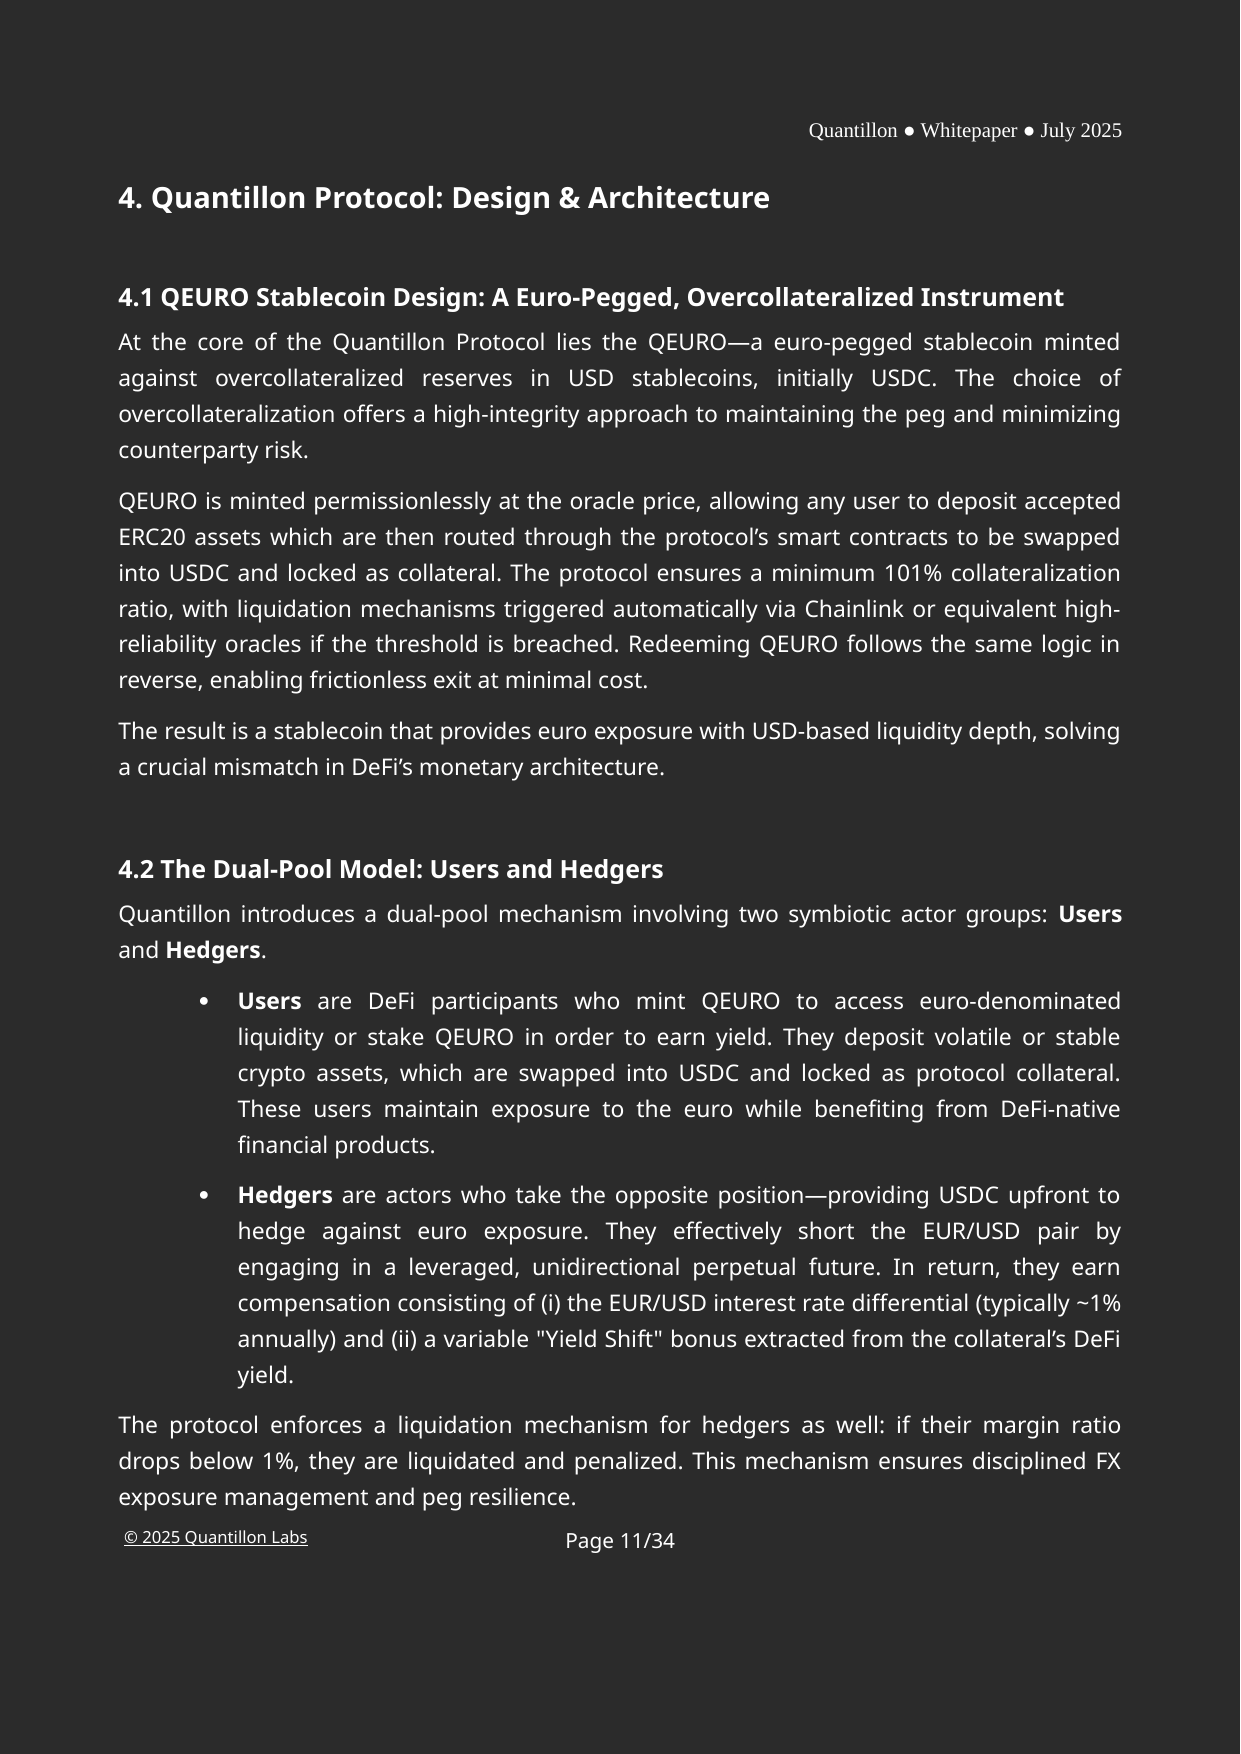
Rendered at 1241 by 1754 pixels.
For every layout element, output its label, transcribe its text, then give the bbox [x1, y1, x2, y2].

text At the core of the Quantillon Protocol lies the QEURO—a euro-pegged stablecoin minted against overcollateralized reserves in USD stablecoins, initially USDC. The choice of overcollateralization offers a high-integrity approach to maintaining the peg and minimizing counterparty risk. [118, 326, 1122, 465]
text The result is a stablecoin that provides euro exposure with USD-based liquidity depth, solving a crucial mismatch in DeFi’s monetary architecture. [118, 715, 1122, 782]
list Hedgers are actors who take the opposite position—providing USDC upfront to hedge against euro exposure. They effectively short the EUR/USD pair by engaging in a leveraged, unidirectional perpetual future. In return, they earn compensation consisting of (i) the EUR/USD interest rate differential (typically ~1% annually) and (ii) a variable "Yield Shift" bonus extracted from the collateral’s DeFi yield. [200, 1179, 1122, 1390]
subtitle 4.1 QEURO Stablecoin Design: A Euro-Pegged, Overcollateralized Instrument [118, 280, 1122, 314]
text The protocol enforces a liquidation mechanism for hedgers as well: if their margin ratio drops below 1%, they are liquidated and penalized. This mechanism ensures disciplined FX exposure management and peg resilience. [118, 1409, 1122, 1512]
text Quantillon introduces a dual-pool mechanism involving two symbiotic actor groups: Users and Hedgers. [118, 898, 1122, 966]
text QEURO is minted permissionlessly at the oracle price, allowing any user to deposit accepted ERC20 assets which are then routed through the protocol’s smart contracts to be swapped into USDC and locked as collateral. The protocol ensures a minimum 101% collateralization ratio, with liquidation mechanisms triggered automatically via Chainlink or equivalent high-reliability oracles if the threshold is breached. Redeeming QEURO follows the same logic in reverse, enabling frictionless exit at minimal cost. [118, 485, 1122, 696]
list Users are DeFi participants who mint QEURO to access euro-denominated liquidity or stake QEURO in order to earn yield. They deposit volatile or stable crypto assets, which are swapped into USDC and locked as protocol collateral. These users maintain exposure to the euro while benefiting from DeFi-native financial products. [200, 985, 1122, 1160]
subtitle 4. Quantillon Protocol: Design & Architecture [118, 177, 1122, 217]
subtitle 4.2 The Dual-Pool Model: Users and Hedgers [118, 852, 1122, 886]
